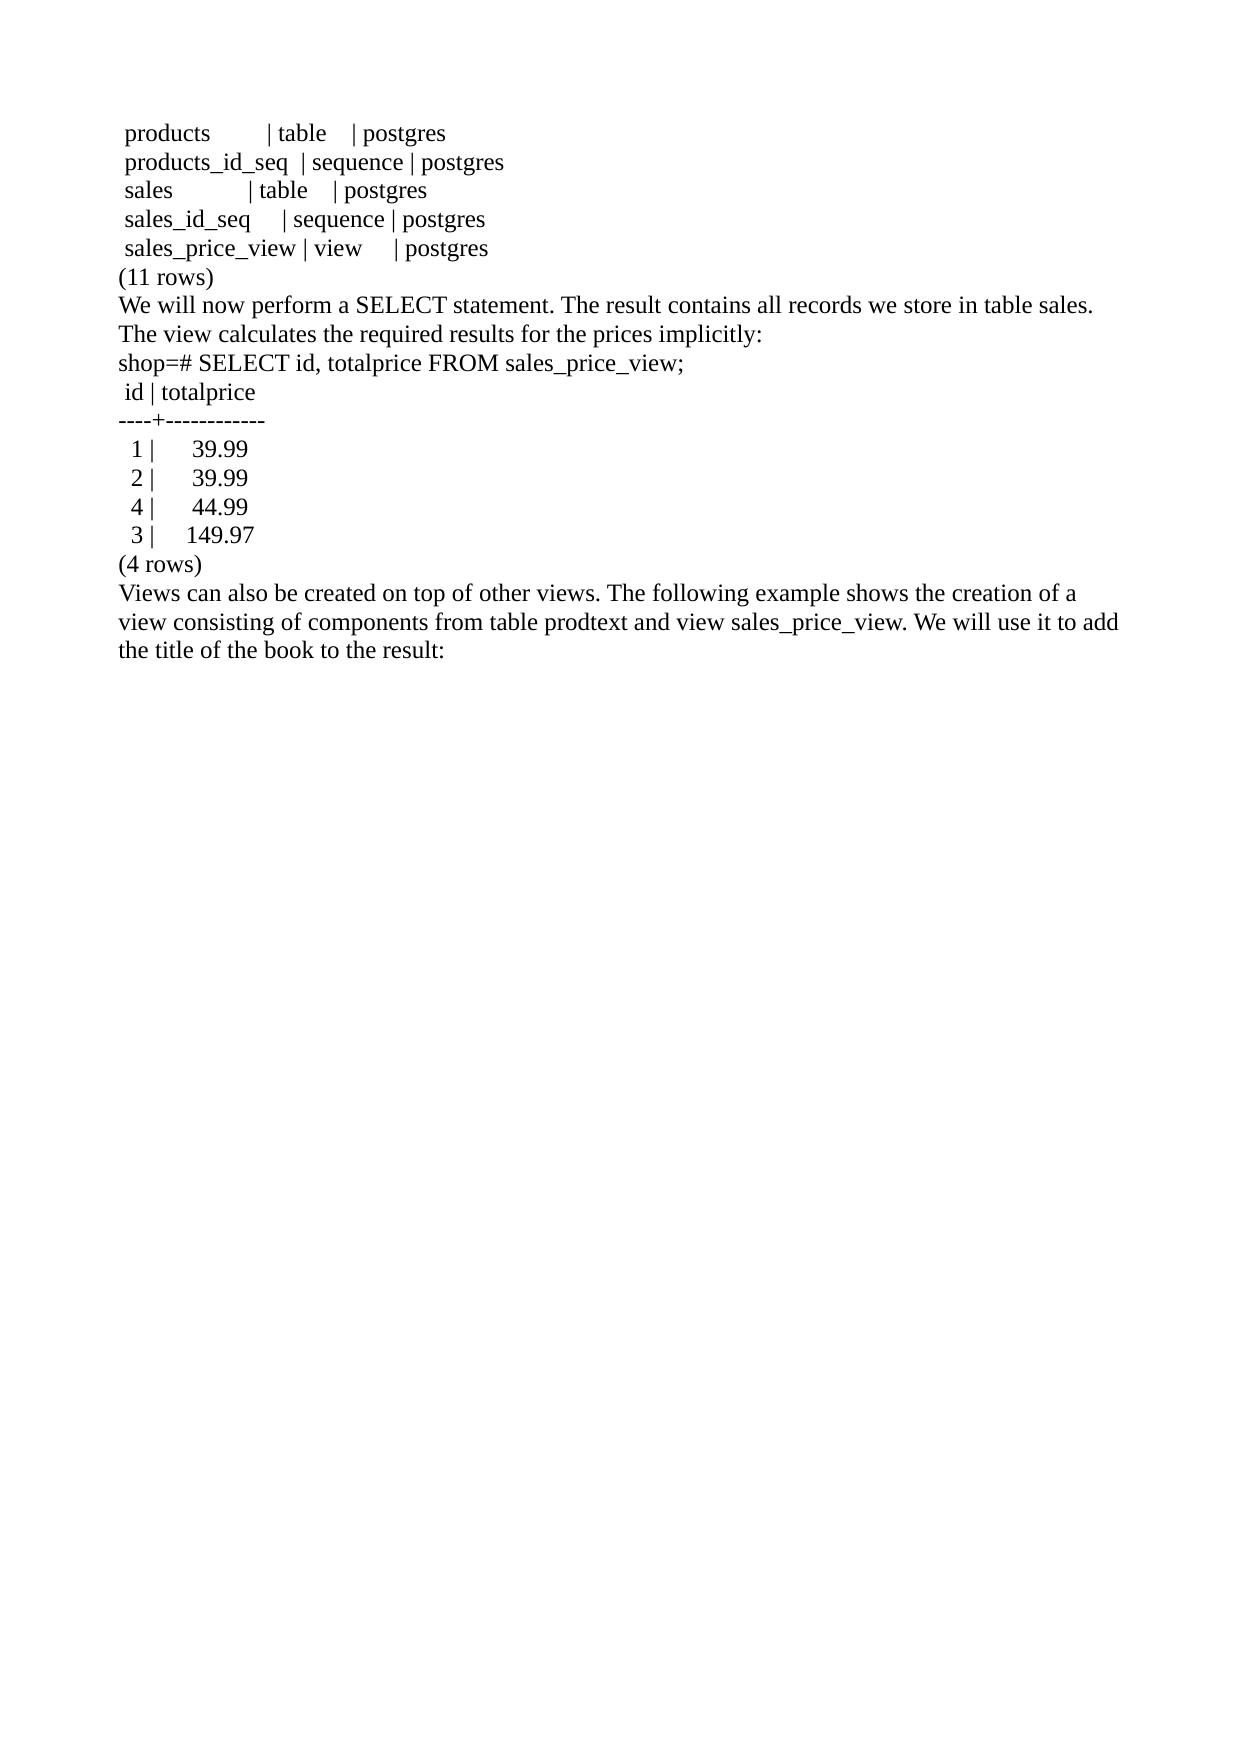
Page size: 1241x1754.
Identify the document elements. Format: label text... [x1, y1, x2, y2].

text (11 rows) [118, 262, 1122, 291]
text (4 rows) [118, 549, 1122, 578]
text ----+------------ [118, 406, 1122, 434]
text We will now perform a SELECT statement. The result contains all records we store in table sales. The view calculates the required results for the prices implicitly: [118, 291, 1122, 348]
text 1 | 39.99 [118, 434, 1122, 463]
text sales | table | postgres [118, 176, 1122, 204]
text 4 | 44.99 [118, 492, 1122, 521]
text 2 | 39.99 [118, 463, 1122, 492]
text products_id_seq | sequence | postgres [118, 147, 1122, 176]
text Views can also be created on top of other views. The following example shows the creation of a view consisting of components from table prodtext and view sales_price_view. We will use it to add the title of the book to the result: [118, 578, 1122, 664]
text sales_id_seq | sequence | postgres [118, 204, 1122, 233]
text products | table | postgres [118, 118, 1122, 147]
text id | totalprice [118, 377, 1122, 406]
text shop=# SELECT id, totalprice FROM sales_price_view; [118, 348, 1122, 377]
text sales_price_view | view | postgres [118, 233, 1122, 262]
text 3 | 149.97 [118, 521, 1122, 549]
